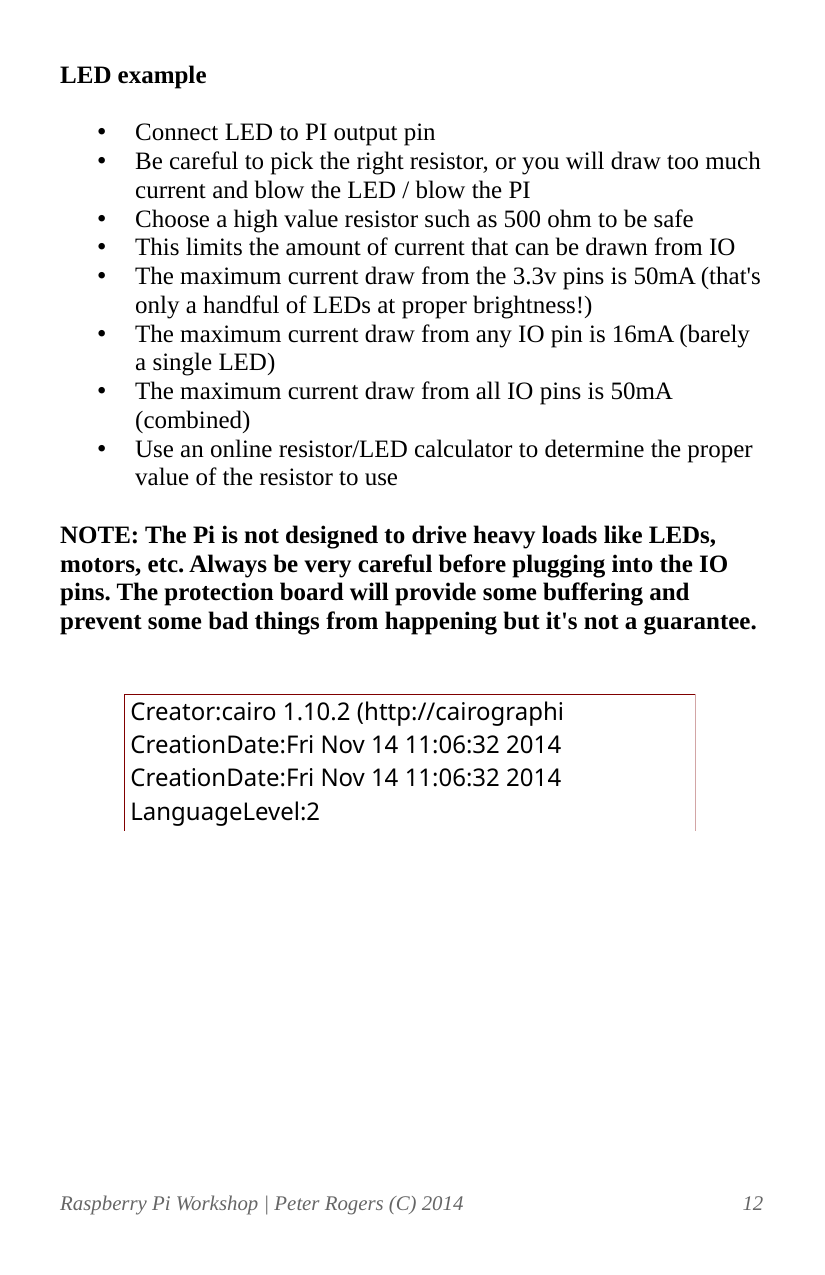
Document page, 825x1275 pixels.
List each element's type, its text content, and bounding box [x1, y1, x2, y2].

list Choose a high value resistor such as 500 ohm to be safe [97, 204, 765, 232]
list Connect LED to PI output pin [97, 117, 765, 146]
list The maximum current draw from all IO pins is 50mA (combined) [97, 376, 765, 434]
list The maximum current draw from any IO pin is 16mA (barely a single LED) [97, 319, 765, 376]
list The maximum current draw from the 3.3v pins is 50mA (that's only a handful of LEDs at proper brightness!) [97, 261, 765, 319]
text LED example [60, 60, 765, 117]
list Be careful to pick the right resistor, or you will draw too much current and blow the LED / blow the PI [97, 146, 765, 204]
list This limits the amount of current that can be drawn from IO [97, 232, 765, 261]
text NOTE: The Pi is not designed to drive heavy loads like LEDs, motors, etc. Always be very careful before plugging into the IO pins. The protection board will provide some buffering and prevent some bad things from happening but it's not a guarantee. [60, 520, 765, 635]
list Use an online resistor/LED calculator to determine the proper value of the resistor to use [97, 434, 765, 491]
